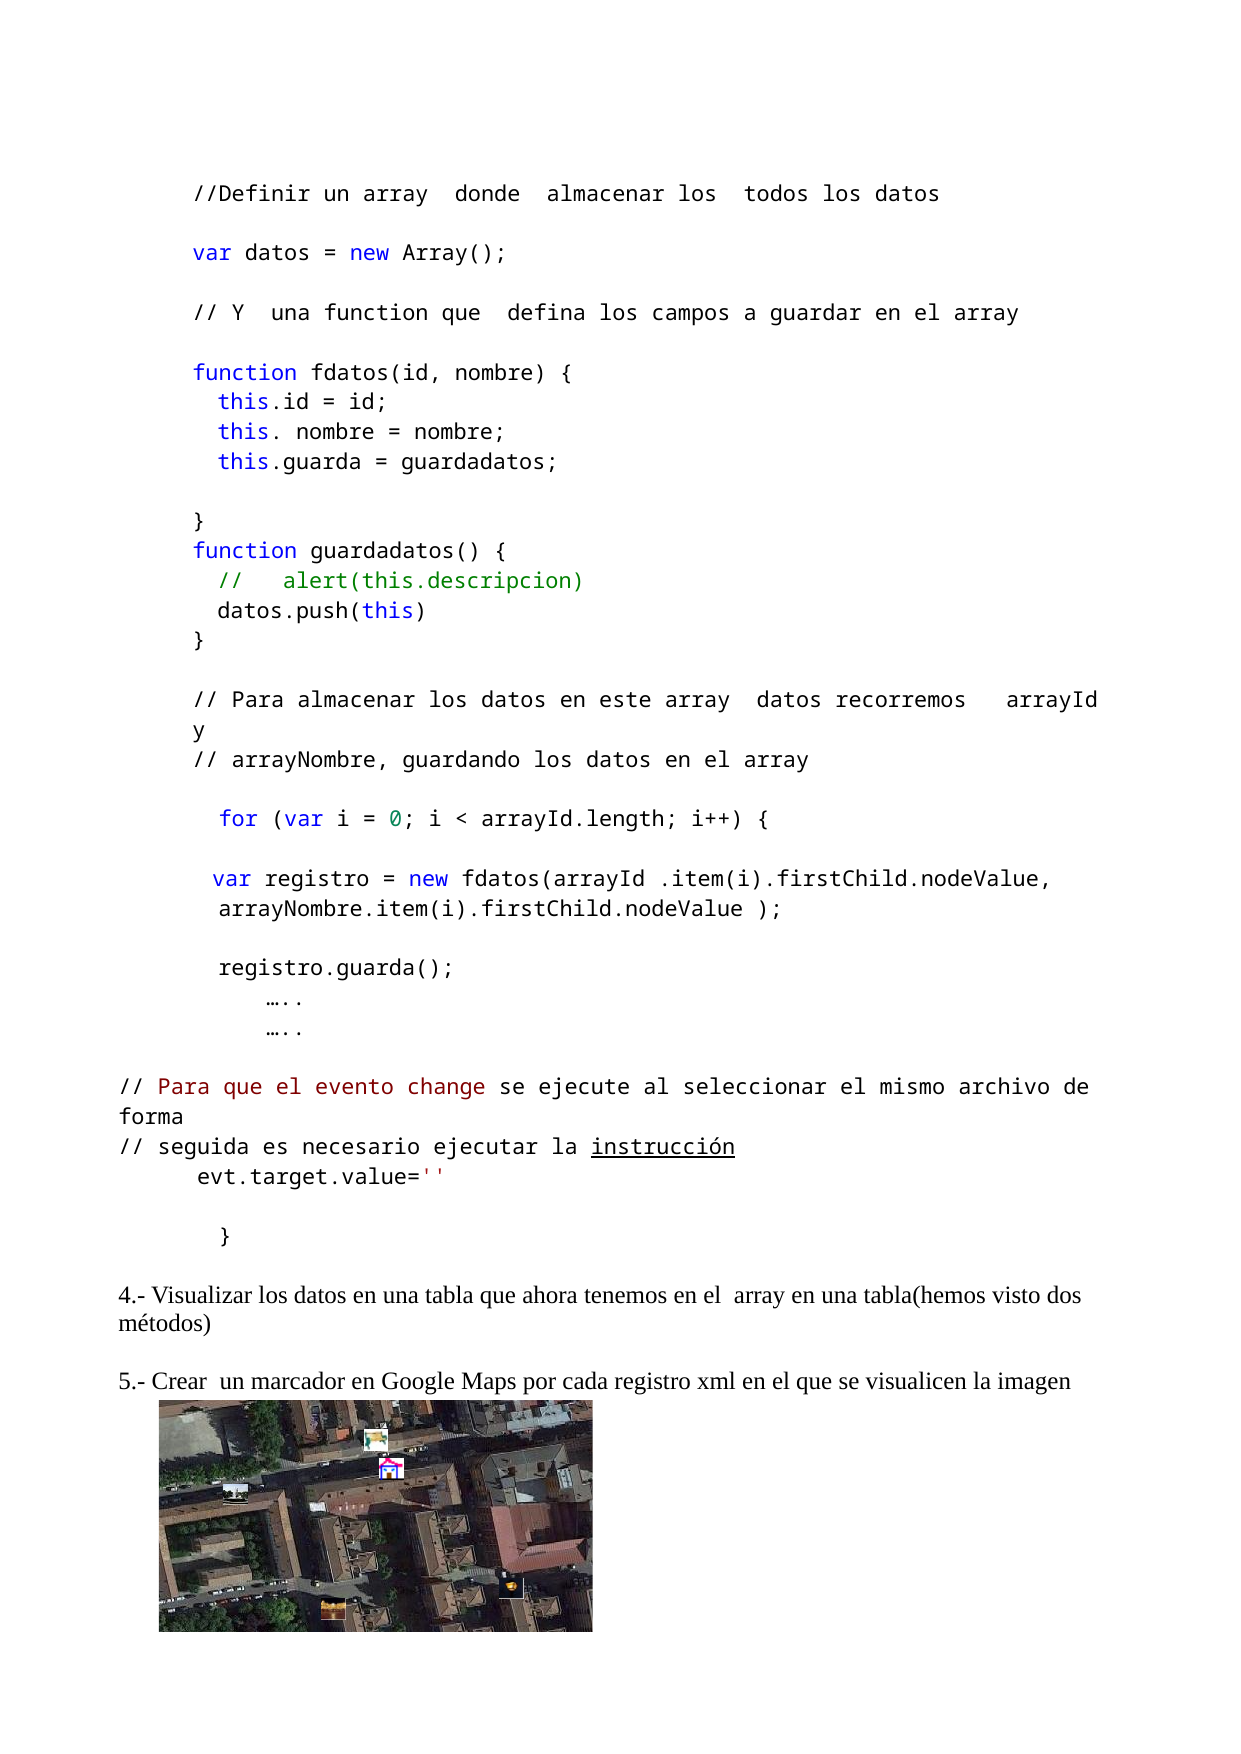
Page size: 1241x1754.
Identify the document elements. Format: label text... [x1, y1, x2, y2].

text this.guarda = guardadatos; [192, 446, 1122, 476]
text ….. [118, 982, 1122, 1012]
text for (var i = 0; i < arrayId.length; i++) { [192, 803, 1122, 833]
picture [158, 1400, 593, 1632]
text function fdatos(id, nombre) { [192, 356, 1122, 386]
text this. nombre = nombre; [192, 416, 1122, 446]
text // Para que el evento change se ejecute al seleccionar el mismo archivo de forma [118, 1071, 1122, 1131]
text registro.guarda(); [118, 952, 1122, 982]
text evt.target.value='' [118, 1161, 1122, 1190]
text // Para almacenar los datos en este array datos recorremos arrayId y [192, 684, 1122, 744]
text //Definir un array donde almacenar los todos los datos [118, 178, 1122, 207]
text 4.- Visualizar los datos en una tabla que ahora tenemos en el array en una tabla(hemos visto dos métodos) [118, 1280, 1122, 1337]
text this.id = id; [192, 386, 1122, 416]
text } [118, 1220, 1122, 1250]
text ….. [118, 1012, 1122, 1041]
text // seguida es necesario ejecutar la instrucción [118, 1131, 1122, 1161]
text } [192, 624, 1122, 654]
text var registro = new fdatos(arrayId .item(i).firstChild.nodeValue, [118, 863, 1122, 892]
text var datos = new Array(); [118, 237, 1122, 267]
text 5.- Crear un marcador en Google Maps por cada registro xml en el que se visualicen la imagen [118, 1366, 1122, 1395]
text arrayNombre.item(i).firstChild.nodeValue ); [118, 892, 1122, 922]
text // Y una function que defina los campos a guardar en el array [118, 297, 1122, 327]
text datos.push(this) [192, 595, 1122, 624]
text } [192, 505, 1122, 535]
text function guardadatos() { [192, 535, 1122, 565]
text // arrayNombre, guardando los datos en el array [192, 744, 1122, 773]
text // alert(this.descripcion) [192, 565, 1122, 595]
